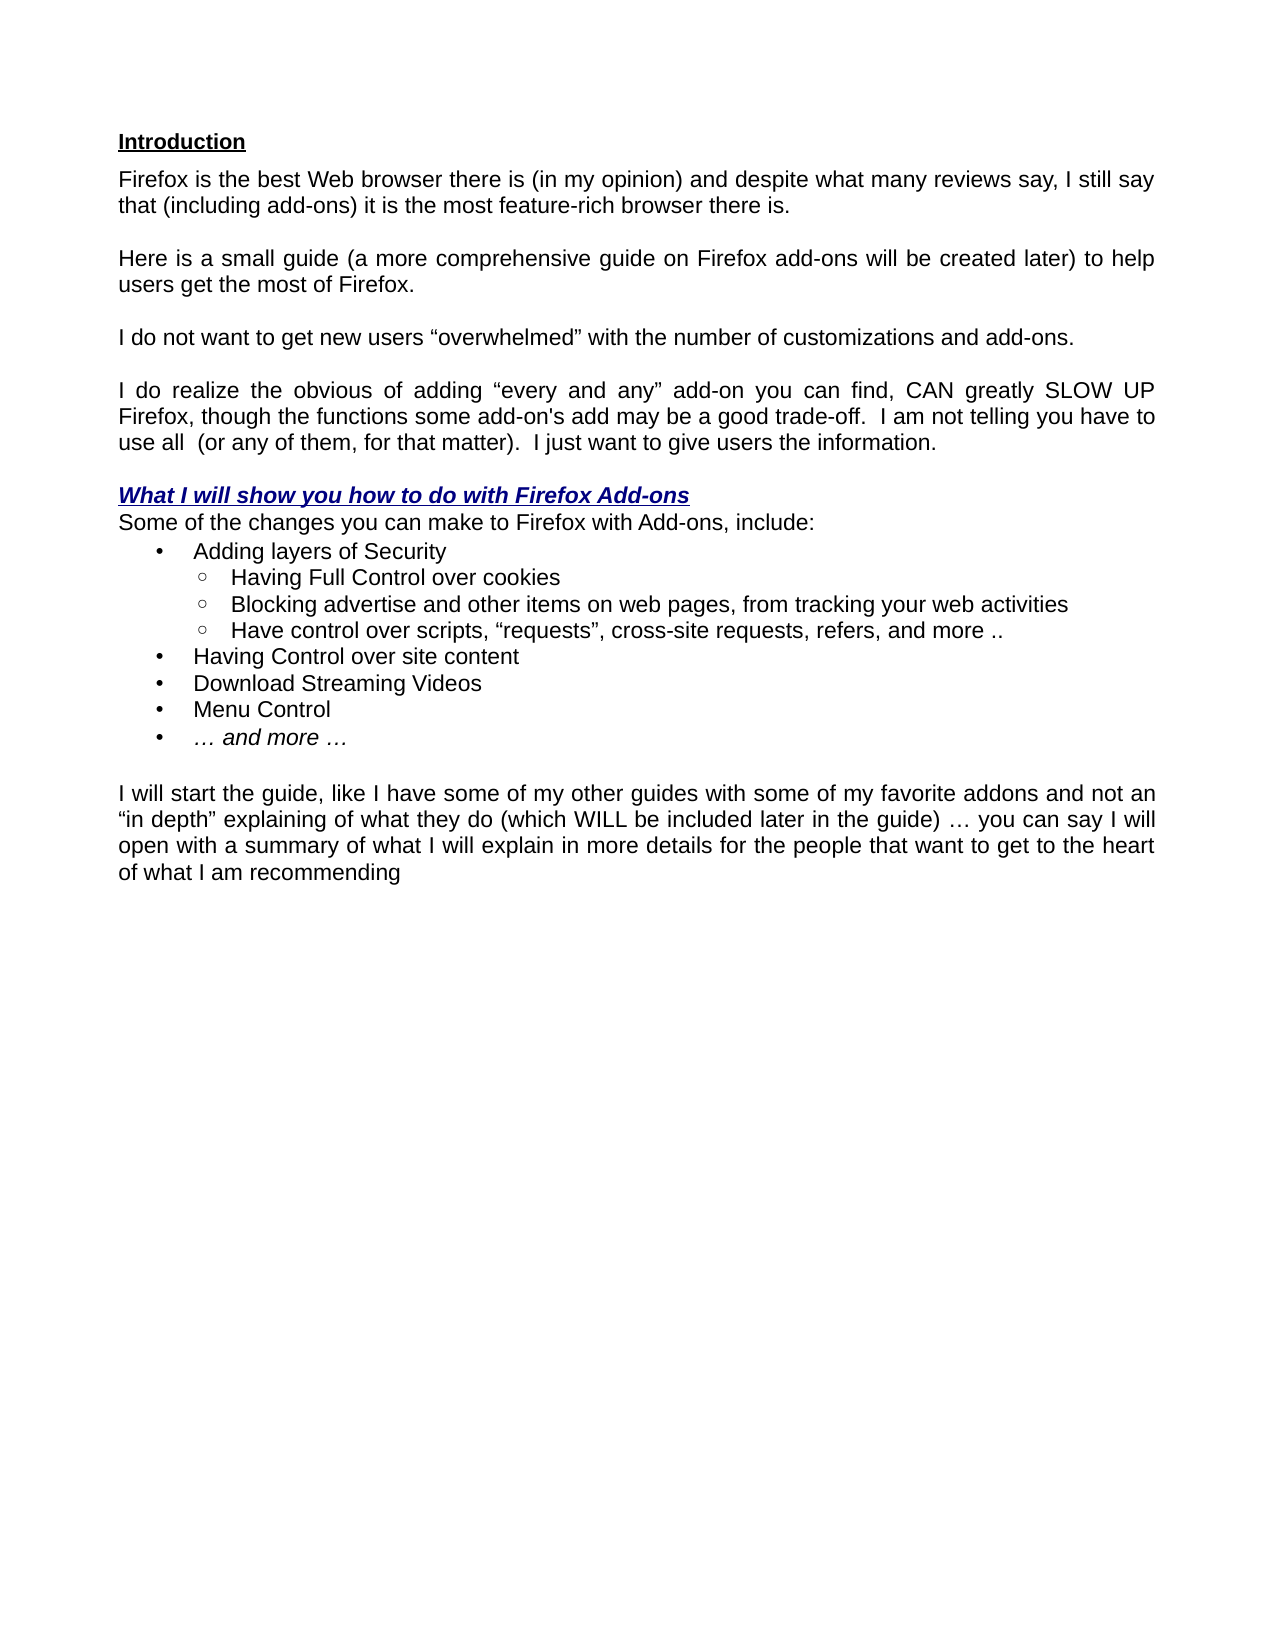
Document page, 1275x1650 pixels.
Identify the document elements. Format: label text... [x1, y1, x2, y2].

text What I will show you how to do with Firefox Add-ons [118, 482, 1157, 508]
subtitle Introduction [118, 129, 1157, 154]
list Download Streaming Videos [156, 669, 1157, 696]
list Having Control over site content [156, 643, 1157, 669]
text I will start the guide, like I have some of my other guides with some of my favorite addons and not an “in depth” explaining of what they do (which WILL be included later in the guide) … you can say I will open with a summary of what I will explain in more details for the people that want to get to the heart of what I am recommending [118, 779, 1157, 885]
list Having Full Control over cookies [193, 564, 1157, 591]
list Have control over scripts, “requests”, cross-site requests, refers, and more .. [193, 617, 1157, 643]
list Blocking advertise and other items on web pages, from tracking your web activities [193, 591, 1157, 617]
list Adding layers of Security [156, 538, 1157, 564]
text Some of the changes you can make to Firefox with Add-ons, include: [118, 508, 1157, 535]
text I do realize the obvious of adding “every and any” add-on you can find, CAN greatly SLOW UP Firefox, though the functions some add-on's add may be a good trade-off. I am not telling you have to use all (or any of them, for that matter). I just want to give users the information. [118, 377, 1157, 456]
text Here is a small guide (a more comprehensive guide on Firefox add-ons will be created later) to help users get the most of Firefox. [118, 245, 1157, 298]
list Menu Control [156, 696, 1157, 722]
text I do not want to get new users “overwhelmed” with the number of customizations and add-ons. [118, 324, 1157, 350]
list … and more … [156, 724, 1157, 750]
text Firefox is the best Web browser there is (in my opinion) and despite what many reviews say, I still say that (including add-ons) it is the most feature-rich browser there is. [118, 166, 1157, 218]
